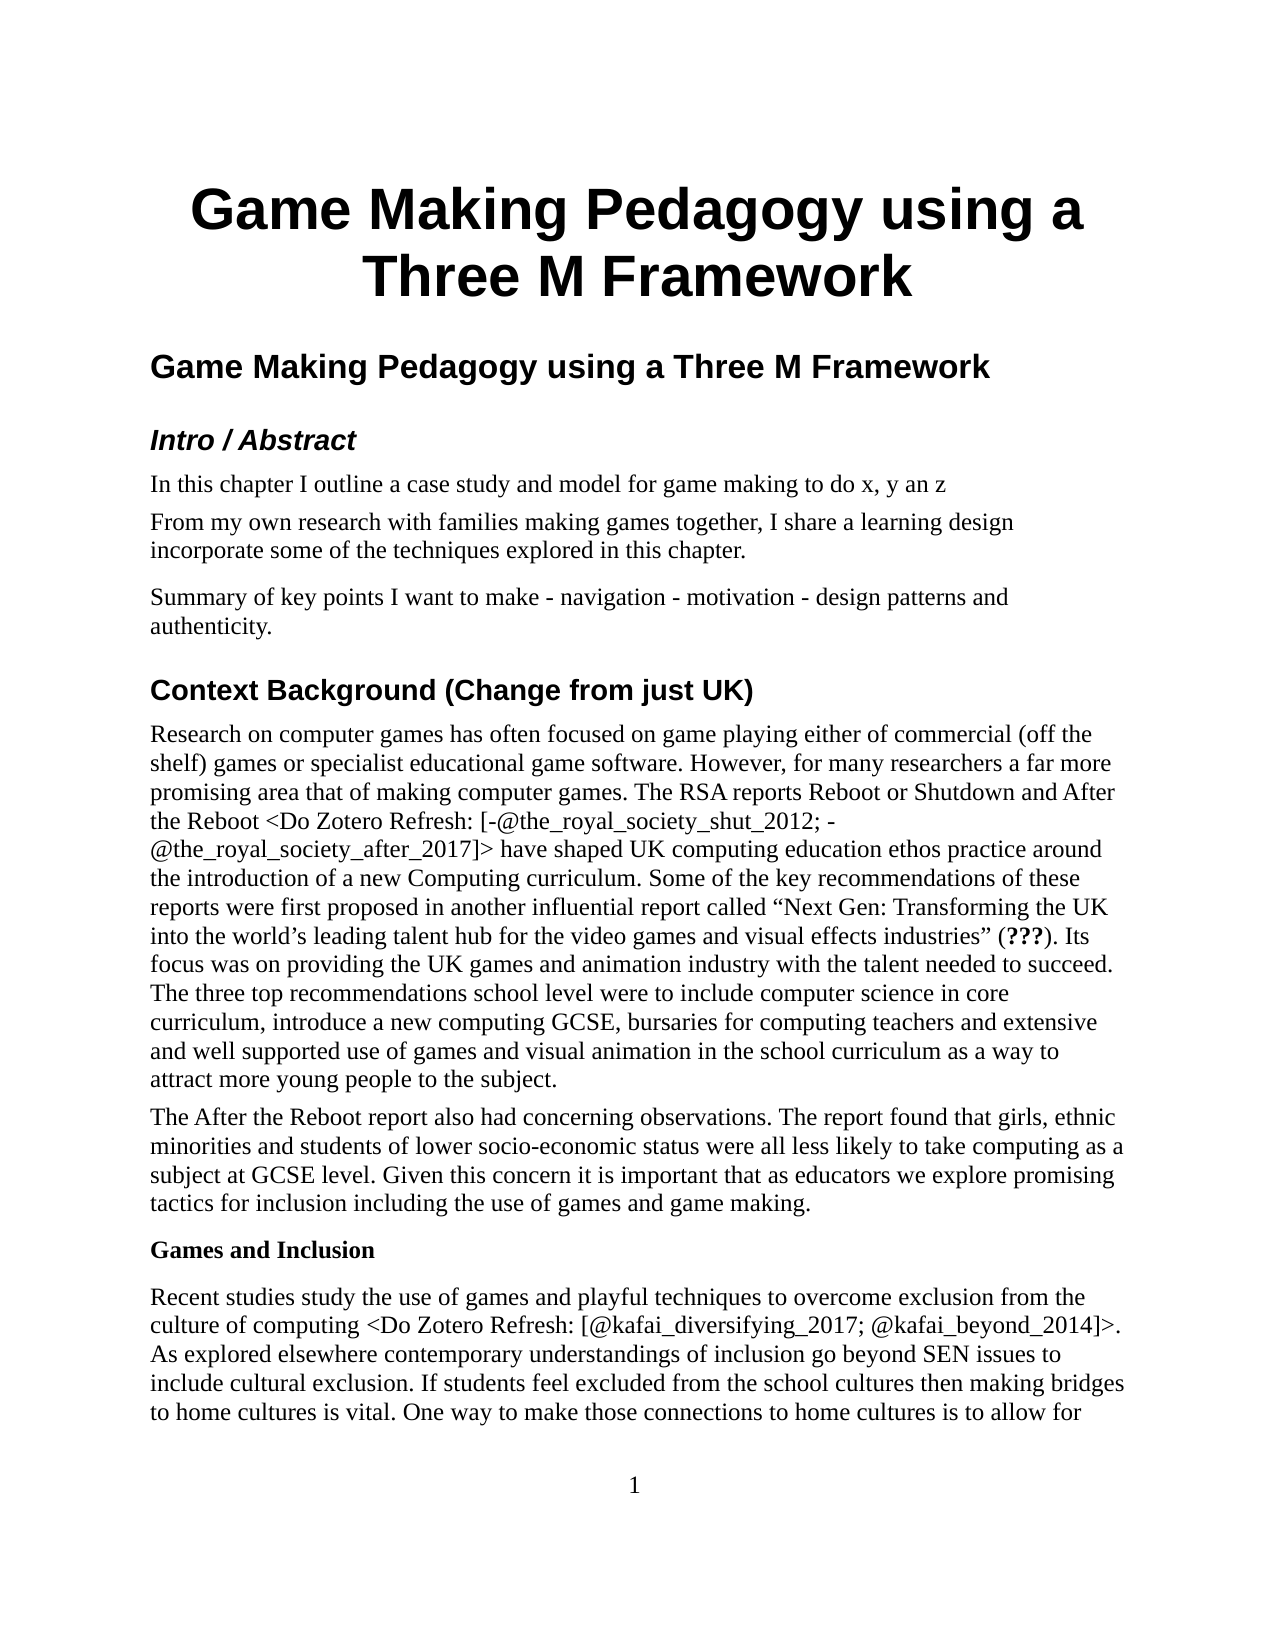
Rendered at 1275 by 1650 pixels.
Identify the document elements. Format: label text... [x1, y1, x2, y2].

subtitle Game Making Pedagogy using a Three M Framework [150, 347, 1125, 385]
text Summary of key points I want to make - navigation - motivation - design patterns and authenticity. [150, 582, 1125, 639]
text From my own research with families making games together, I share a learning design incorporate some of the techniques explored in this chapter. [150, 507, 1125, 564]
text Research on computer games has often focused on game playing either of commercial (off the shelf) games or specialist educational game software. However, for many researchers a far more promising area that of making computer games. The RSA reports Reboot or Shutdown and After the Reboot <Do Zotero Refresh: [-@the_royal_society_shut_2012; -@the_royal_society_after_2017]> have shaped UK computing education ethos practice around the introduction of a new Computing curriculum. Some of the key recommendations of these reports were first proposed in another influential report called “Next Gen: Transforming the UK into the world’s leading talent hub for the video games and visual effects industries” (???). Its focus was on providing the UK games and animation industry with the talent needed to succeed. The three top recommendations school level were to include computer science in core curriculum, introduce a new computing GCSE, bursaries for computing teachers and extensive and well supported use of games and visual animation in the school curriculum as a way to attract more young people to the subject. [150, 719, 1125, 1093]
subtitle Context Background (Change from just UK) [150, 673, 1125, 707]
text The After the Reboot report also had concerning observations. The report found that girls, ethnic minorities and students of lower socio-economic status were all less likely to take computing as a subject at GCSE level. Given this concern it is important that as educators we explore promising tactics for inclusion including the use of games and game making. [150, 1102, 1125, 1217]
text Games and Inclusion [150, 1235, 1125, 1264]
text Recent studies study the use of games and playful techniques to overcome exclusion from the culture of computing <Do Zotero Refresh: [@kafai_diversifying_2017; @kafai_beyond_2014]>. As explored elsewhere contemporary understandings of inclusion go beyond SEN issues to include cultural exclusion. If students feel excluded from the school cultures then making bridges to home cultures is vital. One way to make those connections to home cultures is to allow for [150, 1282, 1125, 1426]
title Game Making Pedagogy using a Three M Framework [150, 175, 1125, 309]
text In this chapter I outline a case study and model for game making to do x, y an z [150, 469, 1125, 498]
subtitle Intro / Abstract [150, 423, 1125, 456]
